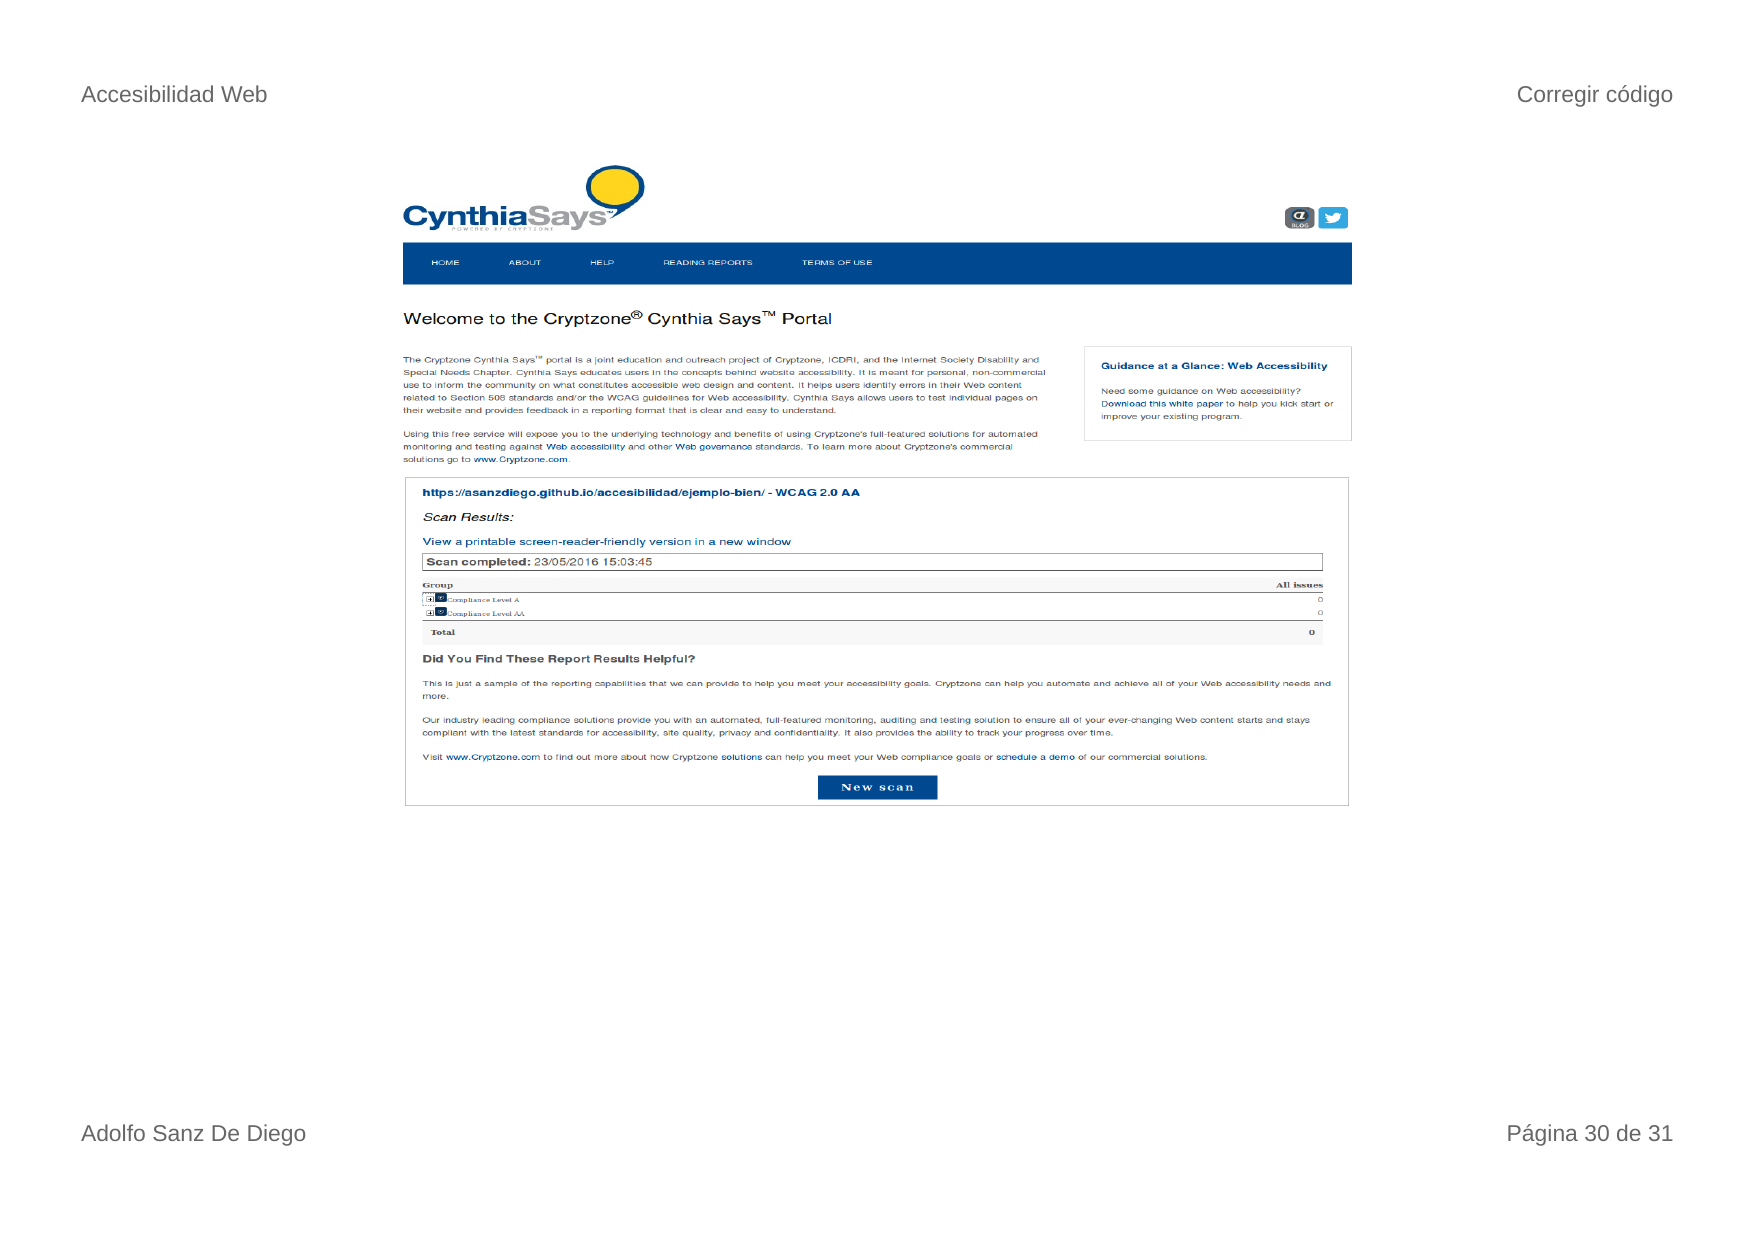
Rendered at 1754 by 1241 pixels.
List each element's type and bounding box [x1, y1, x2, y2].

picture [375, 156, 1379, 817]
